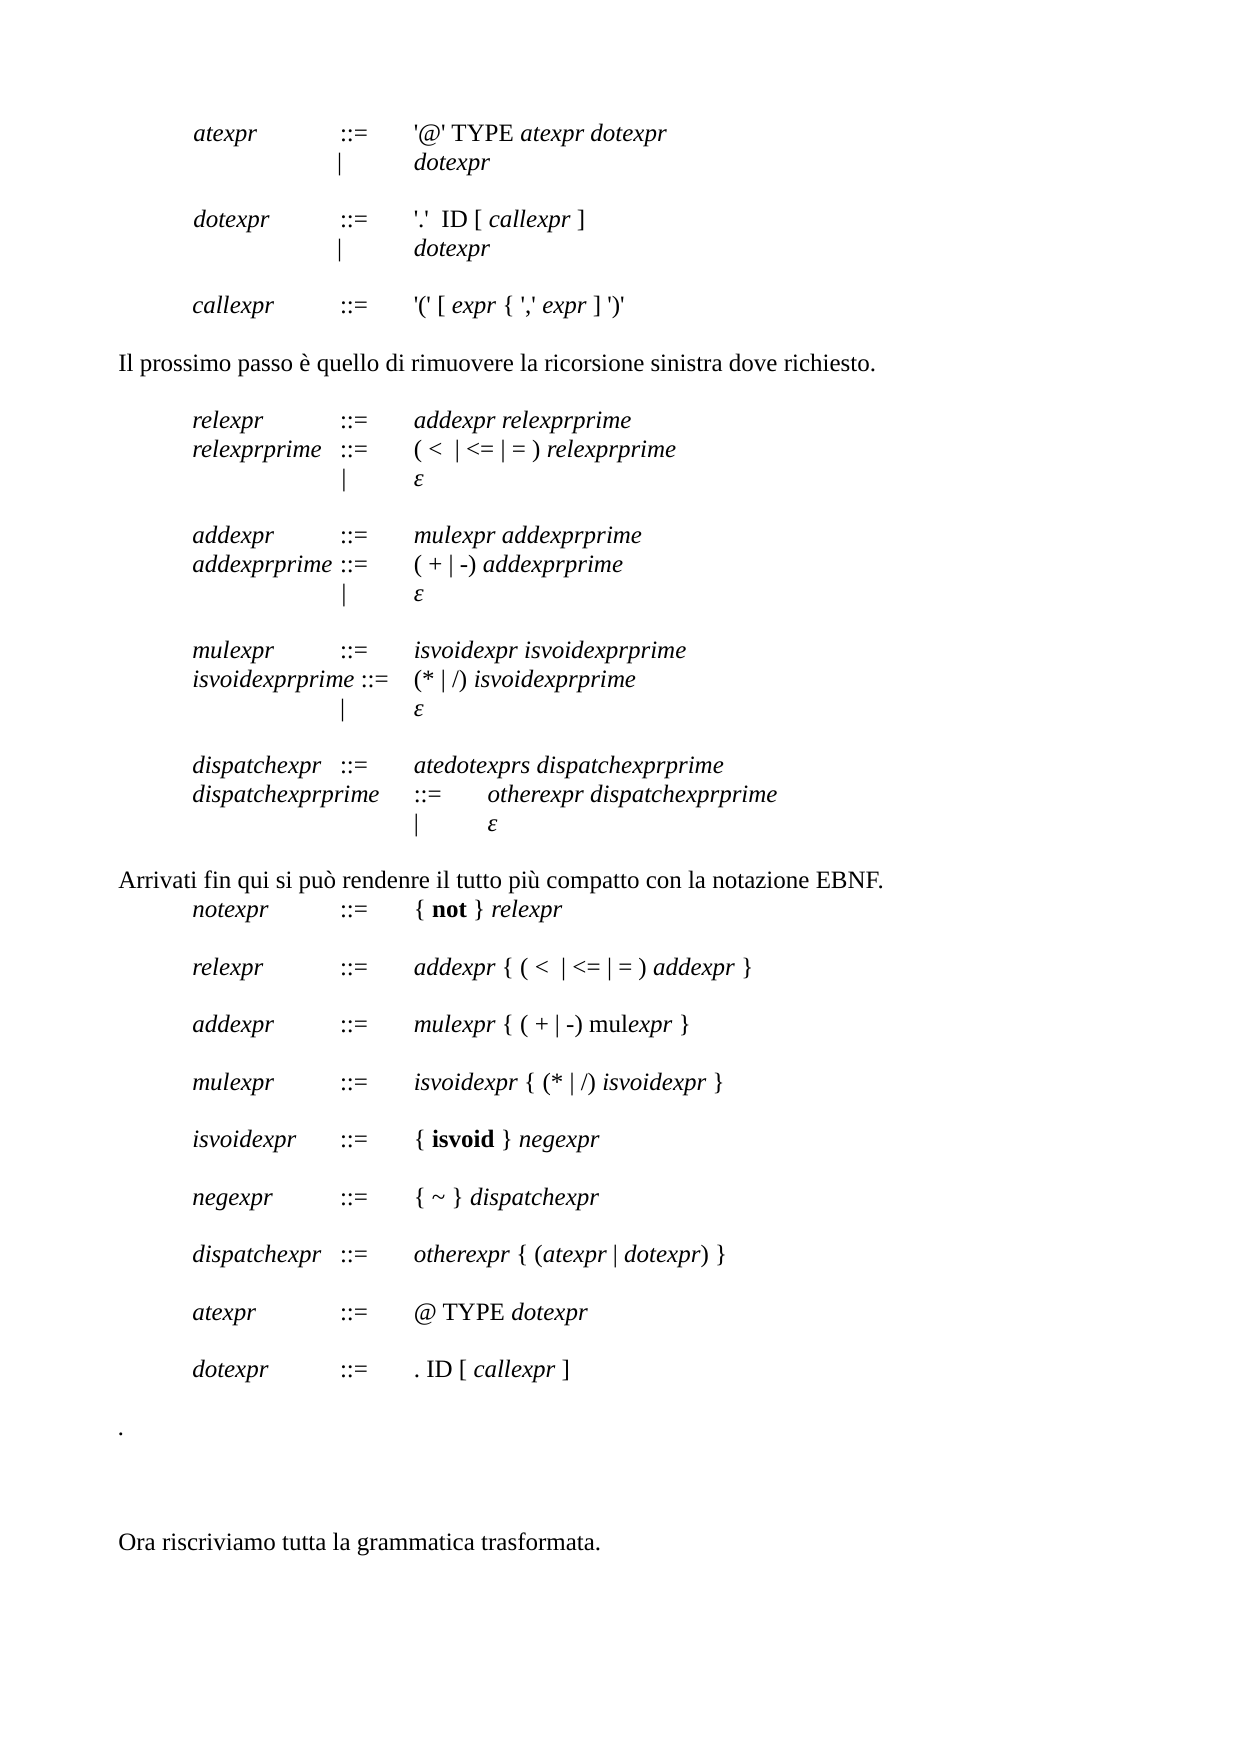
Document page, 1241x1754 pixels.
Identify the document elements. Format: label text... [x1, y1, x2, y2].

text mulexpr ::= isvoidexpr { (* | /) isvoidexpr } [118, 1067, 1122, 1096]
text dispatchexpr ::= otherexpr { (atexpr | dotexpr) } [118, 1239, 1122, 1268]
text | ε [118, 463, 1122, 492]
text Il prossimo passo è quello di rimuovere la ricorsione sinistra dove richiesto. [118, 348, 1122, 377]
text Arrivati fin qui si può rendenre il tutto più compatto con la notazione EBNF. [118, 866, 1122, 894]
text addexpr ::= mulexpr { ( + | -) mulexpr } [118, 1009, 1122, 1038]
text atexpr ::= @ TYPE dotexpr [118, 1297, 1122, 1326]
text isvoidexpr ::= { isvoid } negexpr [118, 1124, 1122, 1153]
text Ora riscriviamo tutta la grammatica trasformata. [118, 1527, 1122, 1556]
text addexprprime ::= ( + | -) addexprprime [118, 549, 1122, 578]
text relexpr ::= addexpr { ( < | <= | = ) addexpr } [118, 952, 1122, 981]
text dotexpr ::= . ID [ callexpr ] [118, 1354, 1122, 1383]
text | dotexpr [118, 233, 1122, 262]
text dispatchexpr ::= atedotexprs dispatchexprprime [118, 751, 1122, 779]
text . [118, 1412, 1122, 1441]
text dotexpr ::= '.' ID [ callexpr ] [118, 204, 1122, 233]
text negexpr ::= { ~ } dispatchexpr [118, 1182, 1122, 1211]
text notexpr ::= { not } relexpr [118, 894, 1122, 923]
text | ε [118, 808, 1122, 837]
text relexprprime ::= ( < | <= | = ) relexprprime [118, 434, 1122, 463]
text | ε [118, 578, 1122, 607]
text | dotexpr [118, 147, 1122, 176]
text isvoidexprprime ::= (* | /) isvoidexprprime [118, 664, 1122, 693]
text addexpr ::= mulexpr addexprprime [118, 521, 1122, 549]
text mulexpr ::= isvoidexpr isvoidexprprime [118, 636, 1122, 664]
text callexpr ::= '(' [ expr { ',' expr ] ')' [118, 291, 1122, 319]
text atexpr ::= '@' TYPE atexpr dotexpr [118, 118, 1122, 147]
text relexpr ::= addexpr relexprprime [118, 406, 1122, 434]
text | ε [118, 693, 1122, 722]
text dispatchexprprime ::= otherexpr dispatchexprprime [118, 779, 1122, 808]
